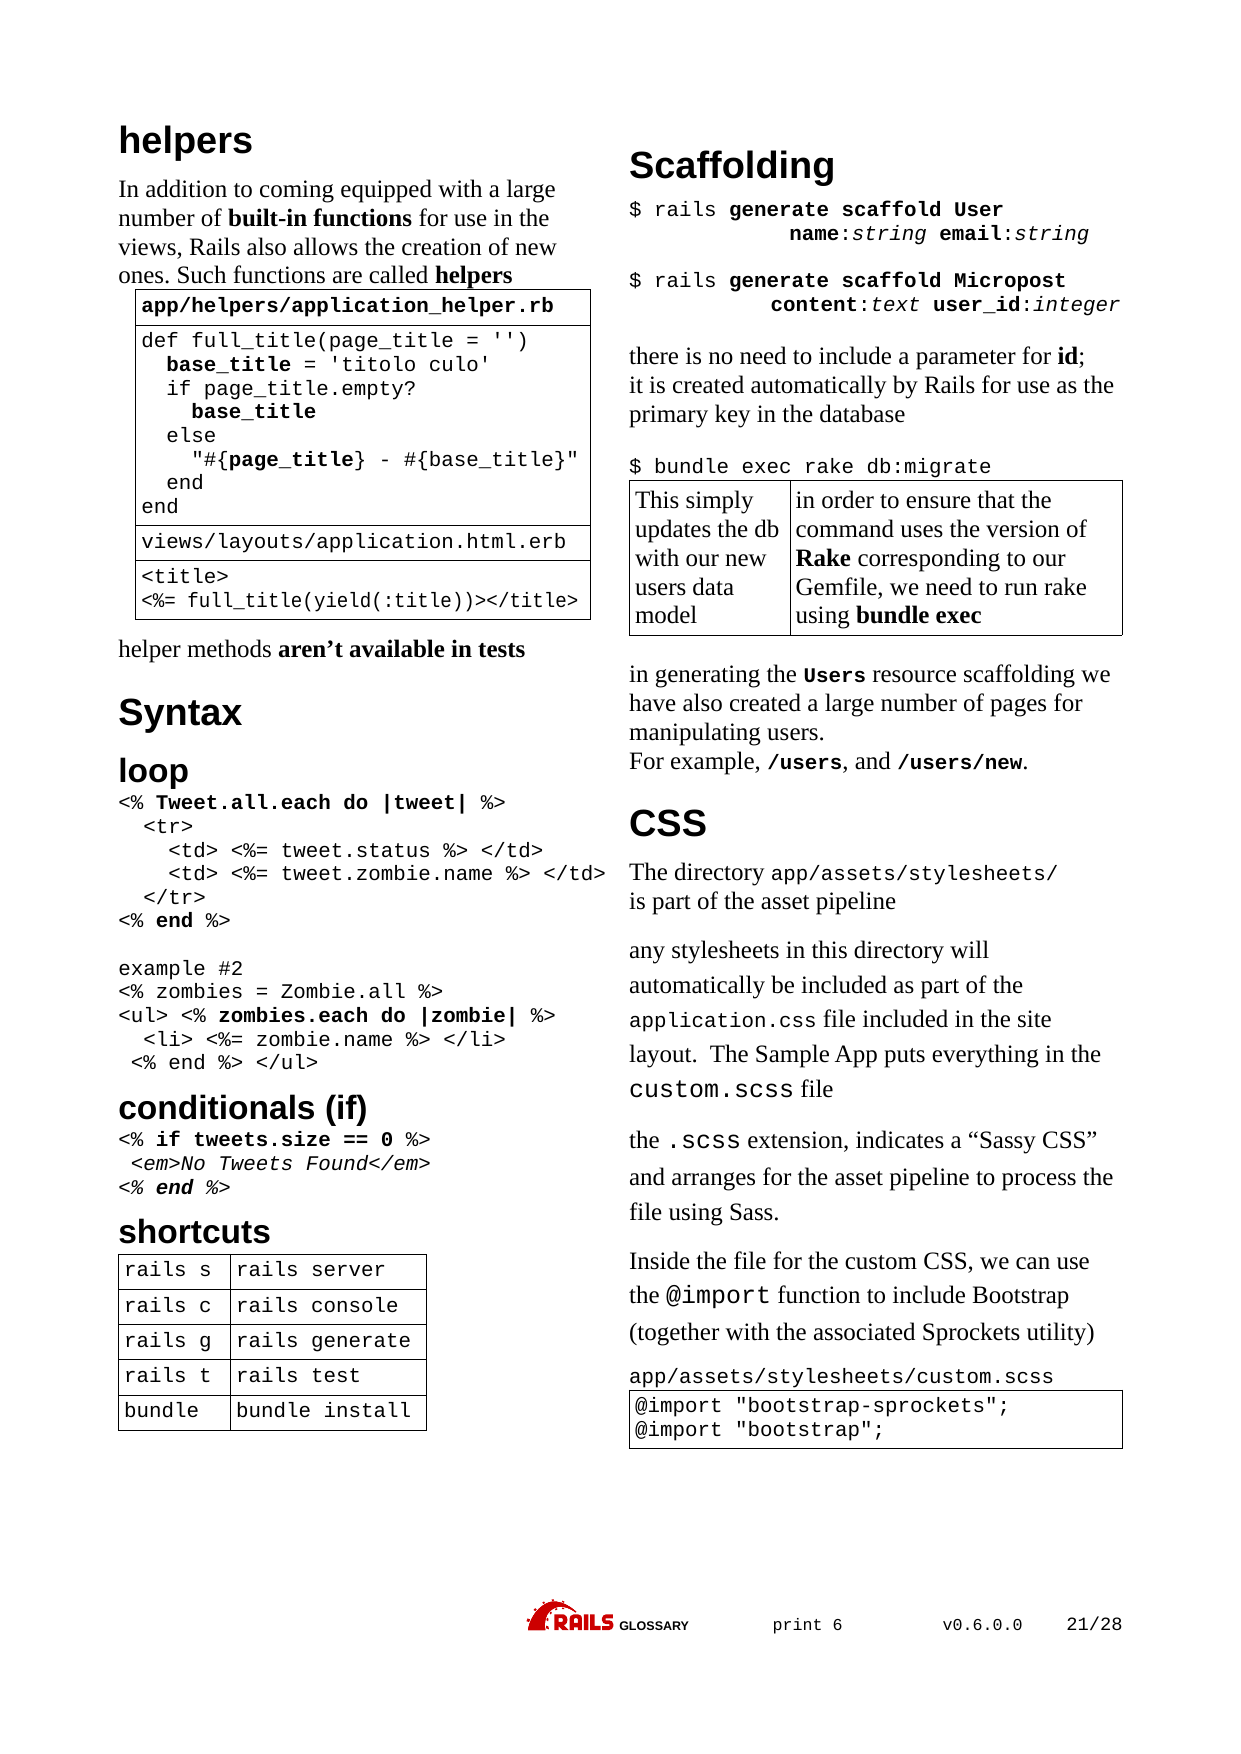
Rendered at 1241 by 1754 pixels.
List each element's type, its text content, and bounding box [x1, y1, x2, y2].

text example #2 [118, 958, 611, 981]
text $ bundle exec rake db:migrate [629, 456, 1122, 480]
text <ul> <% zombies.each do |zombie| %> [118, 1005, 611, 1029]
table_header rails s [119, 1255, 230, 1289]
table_cell rails g [119, 1325, 230, 1359]
table_cell <title> <%= full_title(yield(:title))></title> [136, 561, 590, 619]
text helper methods aren’t available in tests [118, 634, 611, 663]
table_header @import "bootstrap-sprockets"; @import "bootstrap"; [630, 1391, 1122, 1448]
subtitle loop [118, 751, 611, 789]
text For example, /users, and /users/new. [629, 746, 1122, 776]
text <% zombies = Zombie.all %> [118, 981, 611, 1005]
text it is created automatically by Rails for use as the [629, 370, 1122, 399]
text the .scss extension, indicates a “Sassy CSS” and arranges for the asset pipeline to process the file using Sass. [629, 1126, 1122, 1225]
text <% end %> [118, 911, 611, 934]
text $ rails generate scaffold Micropost [629, 270, 1122, 294]
table_cell rails generate [231, 1325, 426, 1359]
text name:string email:string [629, 223, 1122, 247]
subtitle helpers [118, 118, 611, 162]
text there is no need to include a parameter for id; [629, 341, 1122, 370]
table_cell rails test [231, 1360, 426, 1394]
table_cell rails console [231, 1290, 426, 1324]
text is part of the asset pipeline [629, 886, 1122, 915]
subtitle Scaffolding [629, 143, 1122, 187]
table_cell rails c [119, 1290, 230, 1324]
text <% end %> [118, 1177, 611, 1200]
table_cell rails t [119, 1360, 230, 1394]
text <li> <%= zombie.name %> </li> [118, 1029, 611, 1052]
text <% end %> </ul> [118, 1052, 611, 1076]
text in generating the Users resource scaffolding we have also created a large number of pages for manipulating users. [629, 659, 1122, 746]
text app/assets/stylesheets/custom.scss [629, 1366, 1122, 1389]
table_cell def full_title(page_title = '') base_title = 'titolo culo' if page_title.empty? base_title else "#{page_title} - #{base_title}" end end [136, 326, 590, 525]
text primary key in the database [629, 399, 1122, 427]
text <% Tweet.all.each do |tweet| %> [118, 792, 611, 816]
table_header This simply updates the db with our new users data model [630, 481, 790, 635]
text <td> <%= tweet.zombie.name %> </td> [118, 863, 611, 887]
table_cell bundle [119, 1396, 230, 1430]
table_cell views/layouts/application.html.erb [136, 526, 590, 560]
table_header rails server [231, 1255, 426, 1289]
text Inside the file for the custom CSS, we can use the @import function to include Bootstrap (together with the associated Sprockets utility) [629, 1246, 1122, 1346]
table_header app/helpers/application_helper.rb [136, 290, 590, 324]
table_cell bundle install [231, 1396, 426, 1430]
text <td> <%= tweet.status %> </td> [118, 839, 611, 863]
text The directory app/assets/stylesheets/ [629, 857, 1122, 886]
subtitle Syntax [118, 689, 611, 733]
subtitle CSS [629, 801, 1122, 844]
text </tr> [118, 887, 611, 911]
text <% if tweets.size == 0 %> [118, 1129, 611, 1153]
text <tr> [118, 816, 611, 839]
table_header in order to ensure that the command uses the version of Rake corresponding to our Gemfile, we need to run rake using bundle exec [791, 481, 1122, 635]
text content:text user_id:integer [629, 294, 1122, 317]
subtitle shortcuts [118, 1212, 611, 1251]
text $ rails generate scaffold User [629, 199, 1122, 223]
text any stylesheets in this directory will automatically be included as part of the application.css file included in the site layout. The Sample App puts everything in the custom.scss file [629, 935, 1122, 1105]
text In addition to coming equipped with a large number of built-in functions for use in the views, Rails also allows the creation of new ones. Such functions are called helpers [118, 174, 611, 289]
subtitle conditionals (if) [118, 1088, 611, 1126]
text <em>No Tweets Found</em> [118, 1153, 611, 1177]
